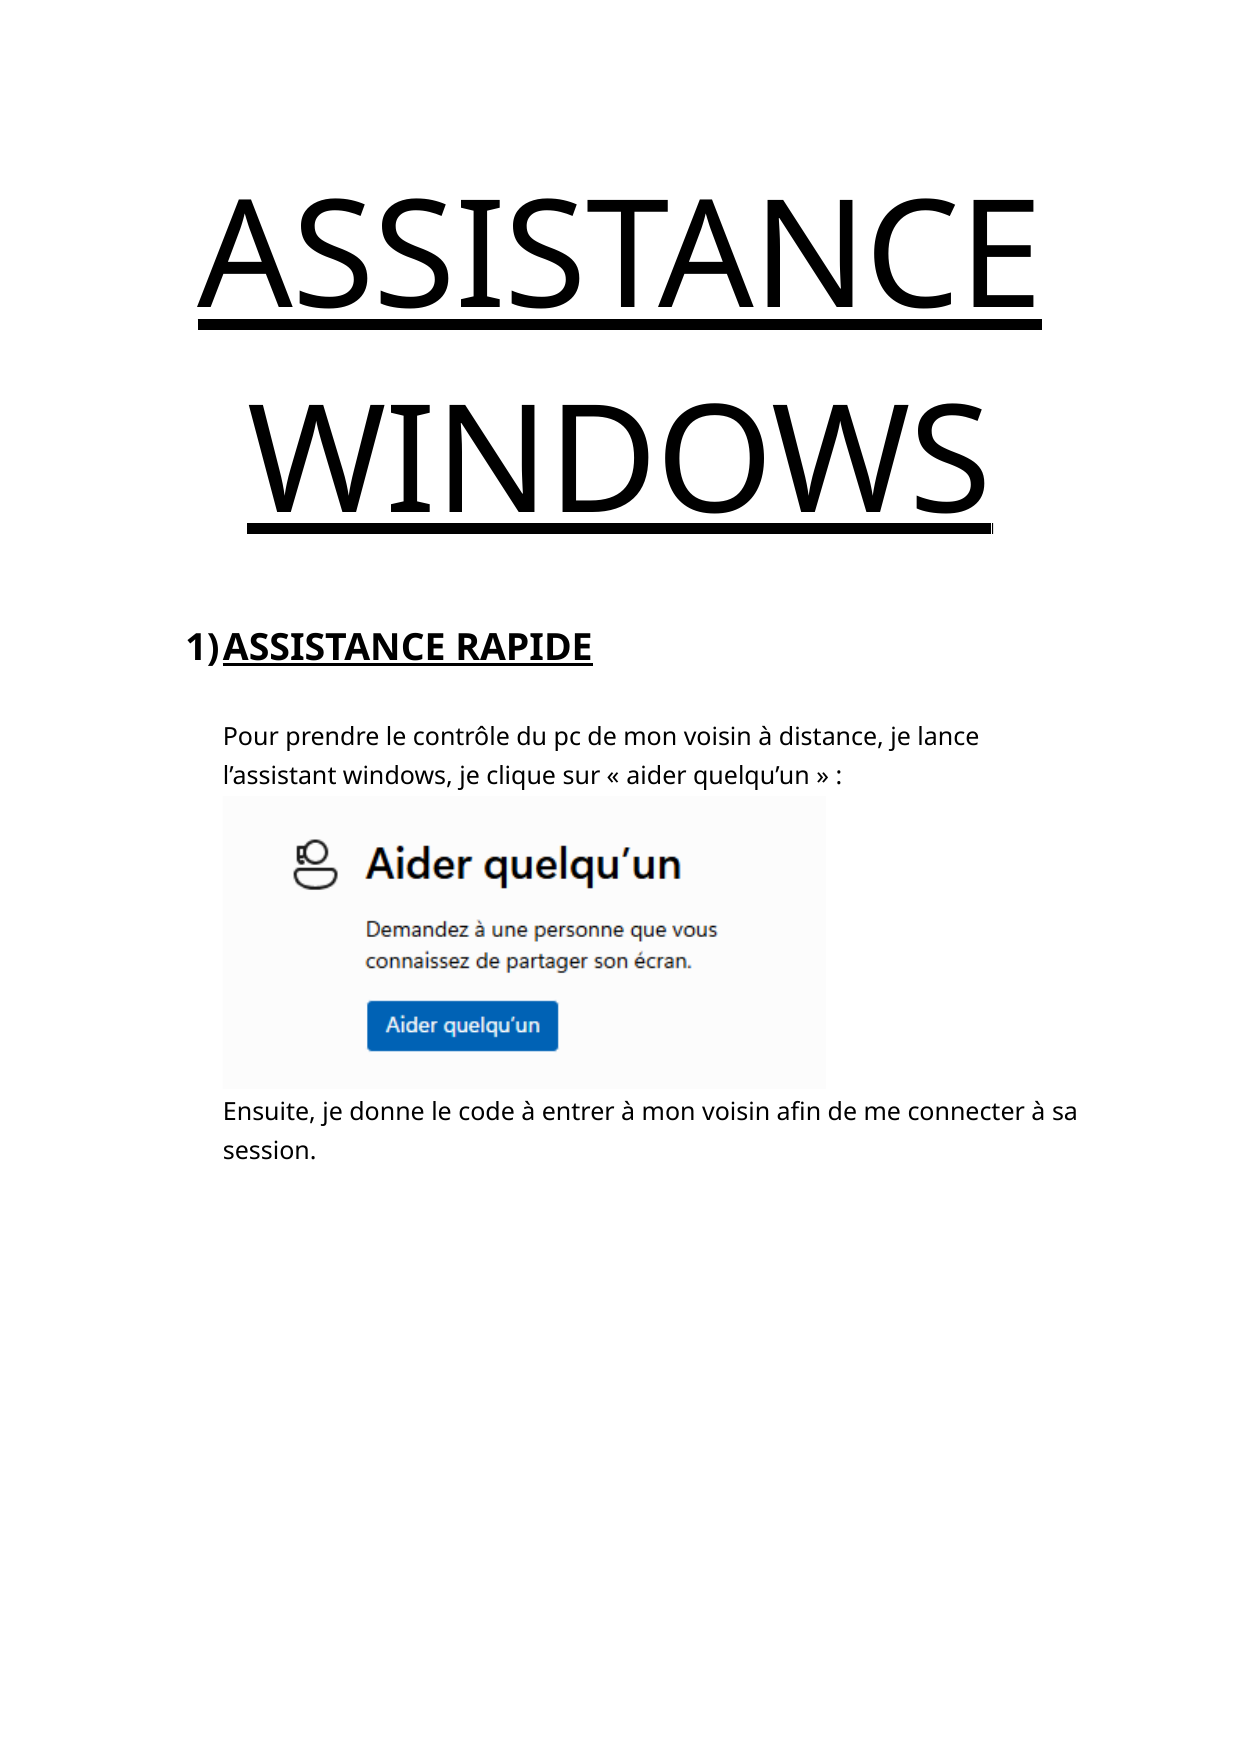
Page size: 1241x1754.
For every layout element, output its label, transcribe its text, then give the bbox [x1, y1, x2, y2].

list Ensuite, je donne le code à entrer à mon voisin afin de me connecter à sa session. [223, 1094, 1093, 1167]
list ASSISTANCE RAPIDE [185, 620, 1093, 671]
list Pour prendre le contrôle du pc de mon voisin à distance, je lance l’assistant windows, je clique sur « aider quelqu’un » : [223, 718, 1093, 1089]
text ASSISTANCE WINDOWS [148, 148, 1093, 556]
